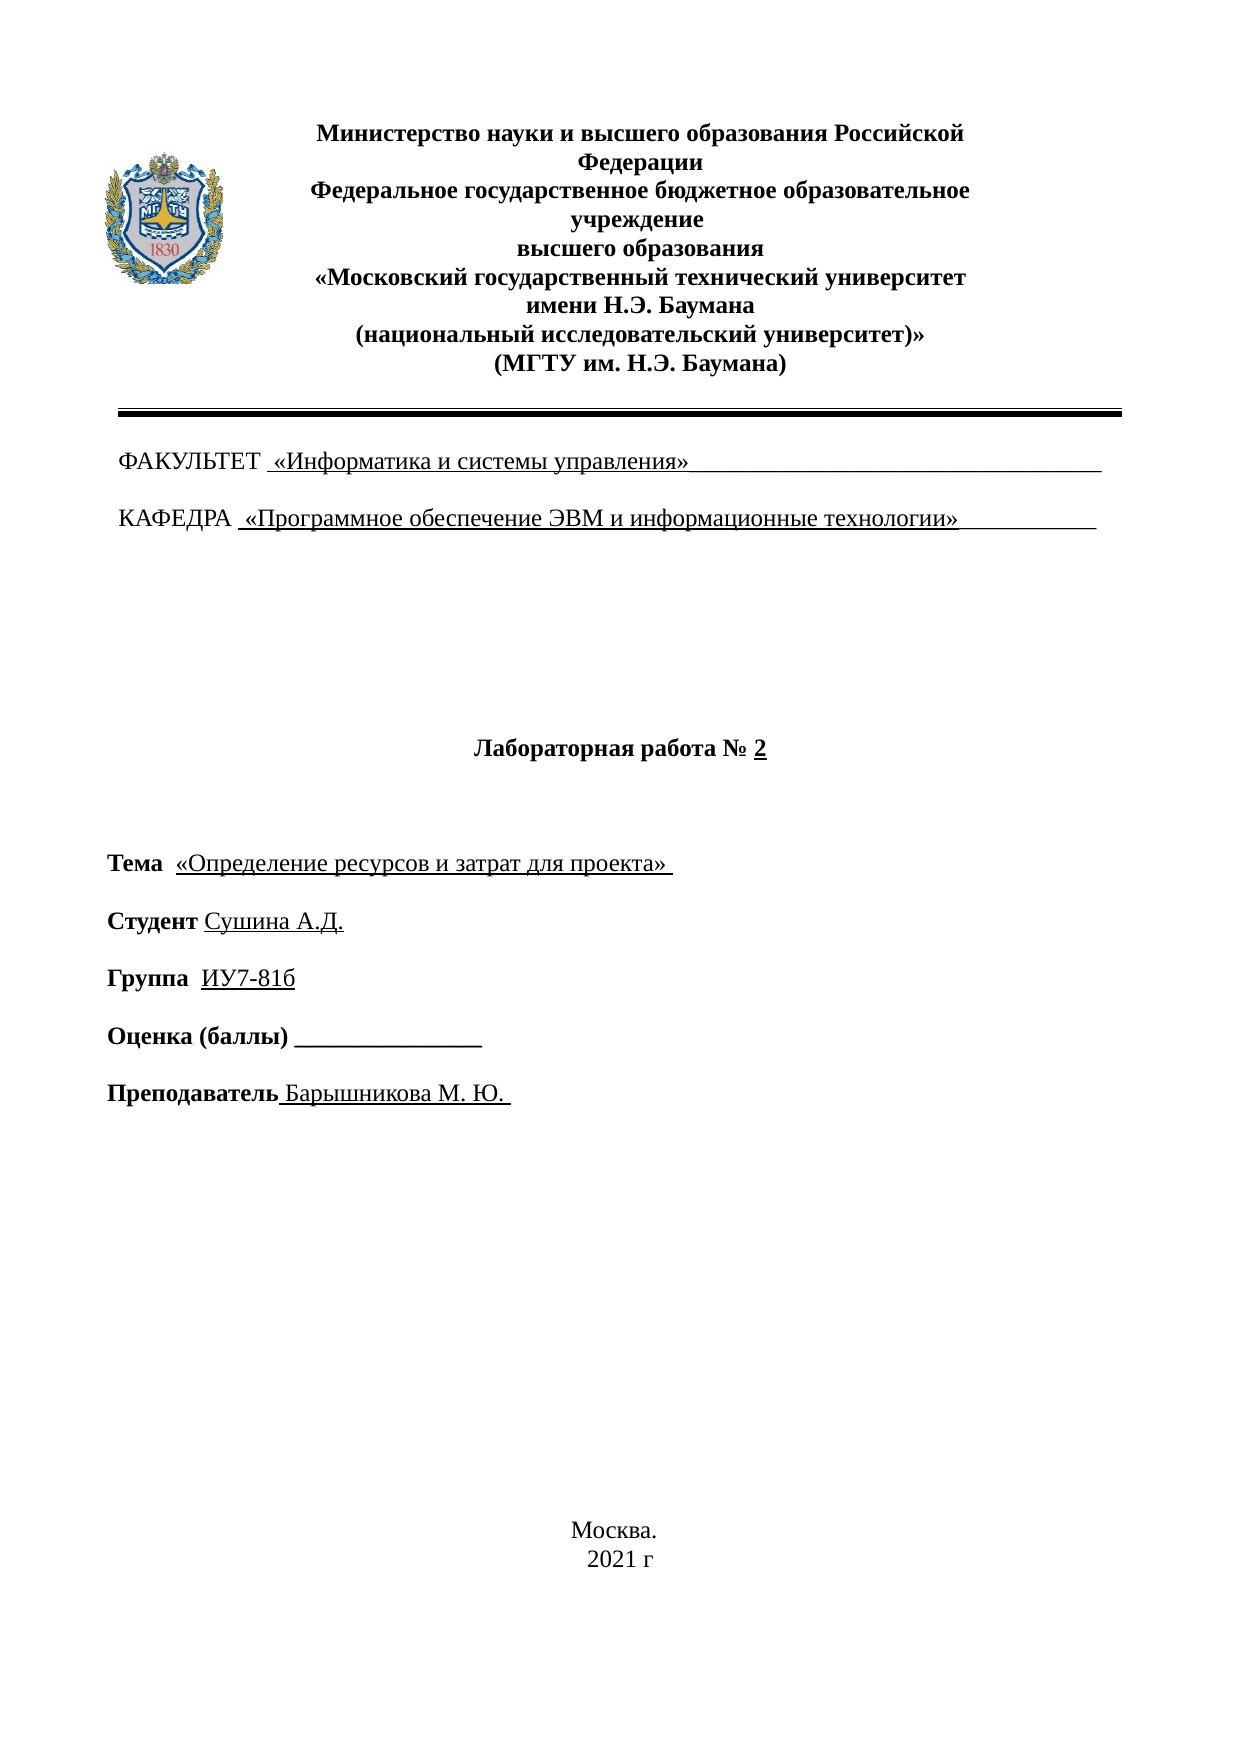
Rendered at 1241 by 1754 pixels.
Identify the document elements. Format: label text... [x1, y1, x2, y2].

picture [104, 152, 225, 289]
text ФАКУЛЬТЕТ «Информатика и системы управления»_________________________________ [118, 446, 1122, 474]
table_header [96, 118, 240, 377]
text 2021 г [118, 1544, 1122, 1573]
text Лабораторная работа № 2 [118, 733, 1122, 762]
text Москва. [118, 1516, 1122, 1544]
table_header [1052, 820, 1092, 1286]
table_header Тема «Определение ресурсов и затрат для проекта» Студент Сушина А.Д. Группа ИУ7-81б Оценка (баллы) _______________ Преподаватель Барышникова М. Ю. [96, 820, 1052, 1286]
table_header Министерство науки и высшего образования Российской Федерации Федеральное государственное бюджетное образовательное учреждение высшего образования «Московский государственный технический университет имени Н.Э. Баумана (национальный исследовательский университет)» (МГТУ им. Н.Э. Баумана) [240, 118, 1040, 377]
text КАФЕДРА «Программное обеспечение ЭВМ и информационные технологии»___________ [118, 503, 1122, 532]
